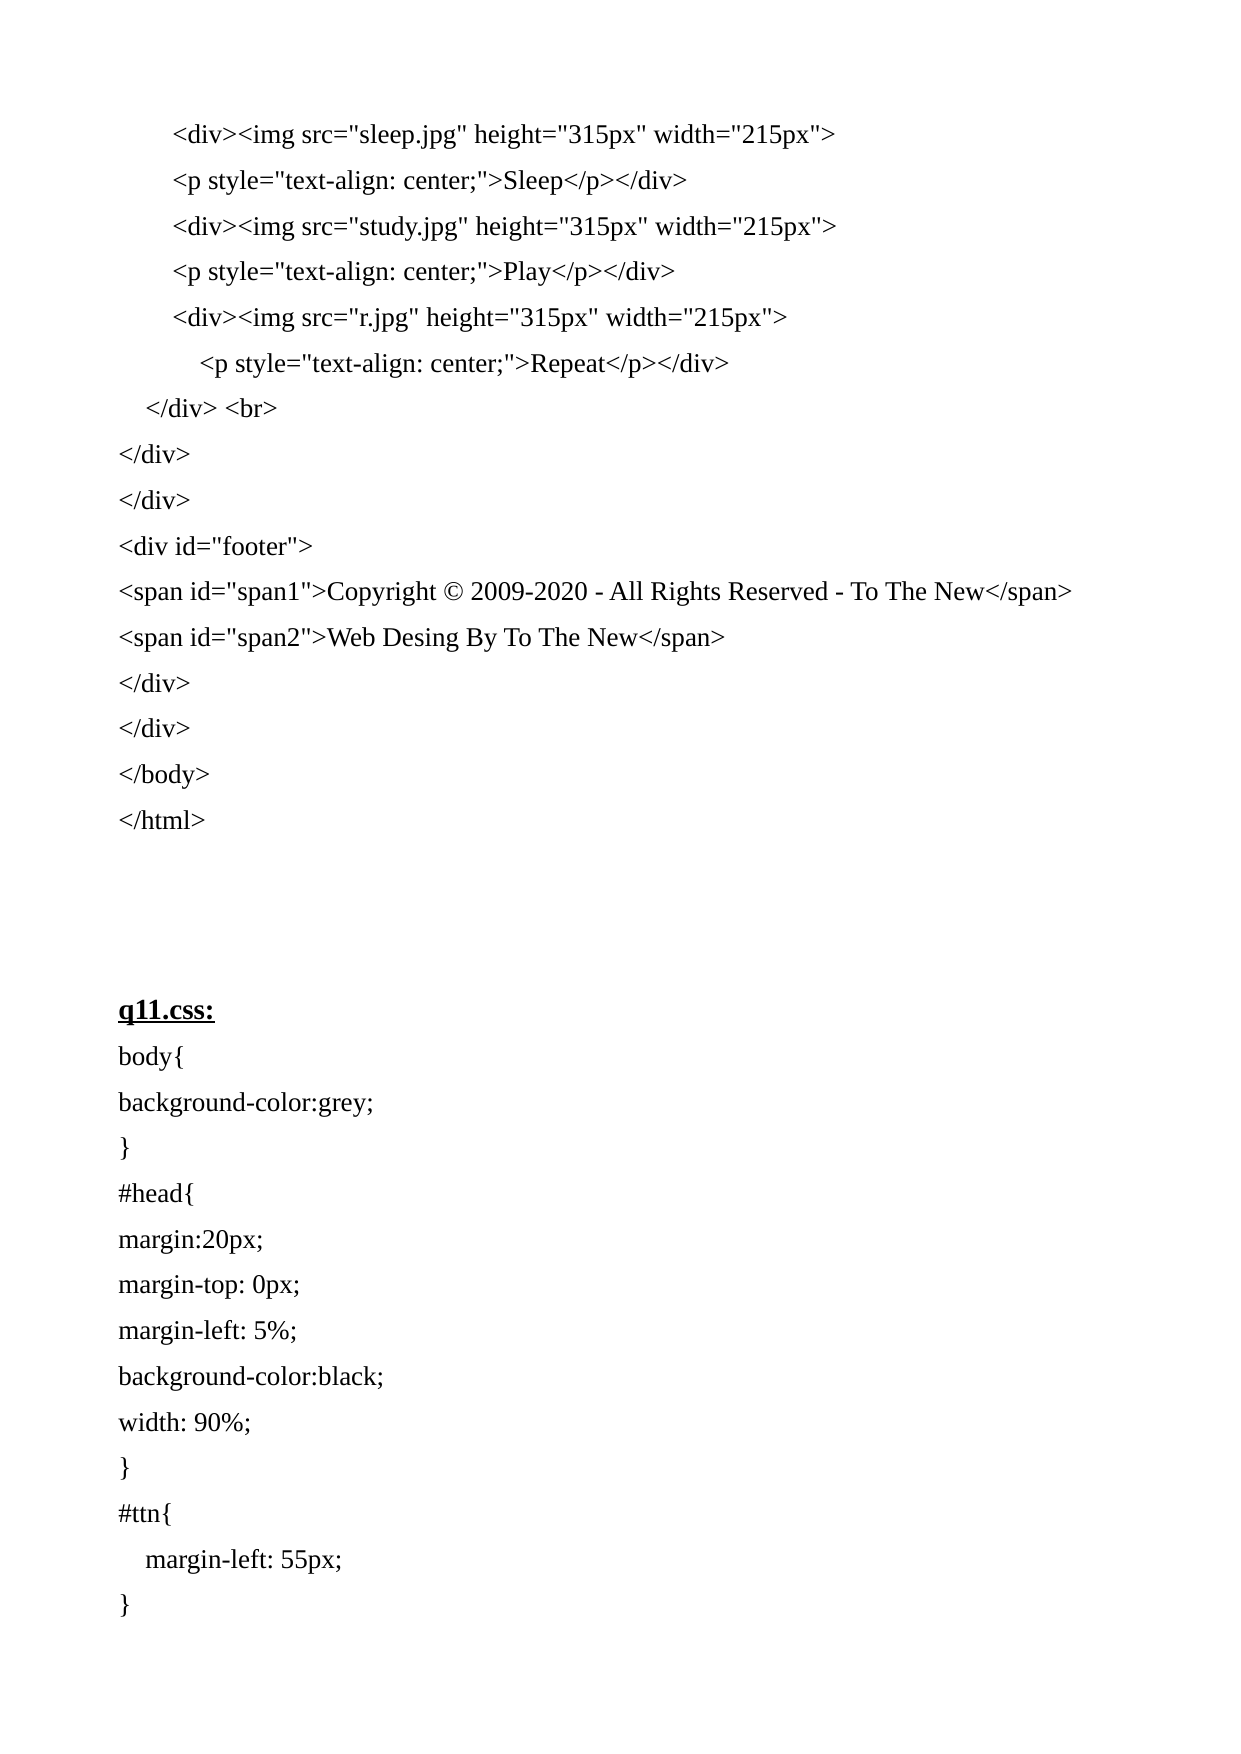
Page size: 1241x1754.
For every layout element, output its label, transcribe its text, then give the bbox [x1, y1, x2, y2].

text <span id="span1">Copyright © 2009-2020 - All Rights Reserved - To The New</span> [118, 575, 1122, 607]
text background-color:grey; [118, 1086, 1122, 1117]
text </div> [118, 484, 1122, 515]
text </div> <br> [118, 392, 1122, 424]
text </div> [118, 667, 1122, 698]
text margin-left: 5%; [118, 1314, 1122, 1345]
text } [118, 1451, 1122, 1483]
text </div> [118, 713, 1122, 744]
text q11.css: [118, 992, 1122, 1025]
text <div id="footer"> [118, 530, 1122, 561]
text margin-left: 55px; [118, 1543, 1122, 1574]
text <p style="text-align: center;">Repeat</p></div> [118, 347, 1122, 378]
text #head{ [118, 1177, 1122, 1208]
text </html> [118, 804, 1122, 835]
text margin-top: 0px; [118, 1268, 1122, 1300]
text </body> [118, 758, 1122, 789]
text </div> [118, 438, 1122, 469]
text } [118, 1131, 1122, 1162]
text width: 90%; [118, 1406, 1122, 1437]
text <p style="text-align: center;">Play</p></div> [118, 255, 1122, 286]
text <div><img src="r.jpg" height="315px" width="215px"> [118, 301, 1122, 332]
text margin:20px; [118, 1223, 1122, 1254]
text body{ [118, 1040, 1122, 1071]
text <div><img src="sleep.jpg" height="315px" width="215px"> [118, 118, 1122, 149]
text #ttn{ [118, 1497, 1122, 1528]
text background-color:black; [118, 1360, 1122, 1391]
text } [118, 1589, 1122, 1620]
text <span id="span2">Web Desing By To The New</span> [118, 621, 1122, 652]
text <p style="text-align: center;">Sleep</p></div> [118, 164, 1122, 195]
text <div><img src="study.jpg" height="315px" width="215px"> [118, 209, 1122, 241]
